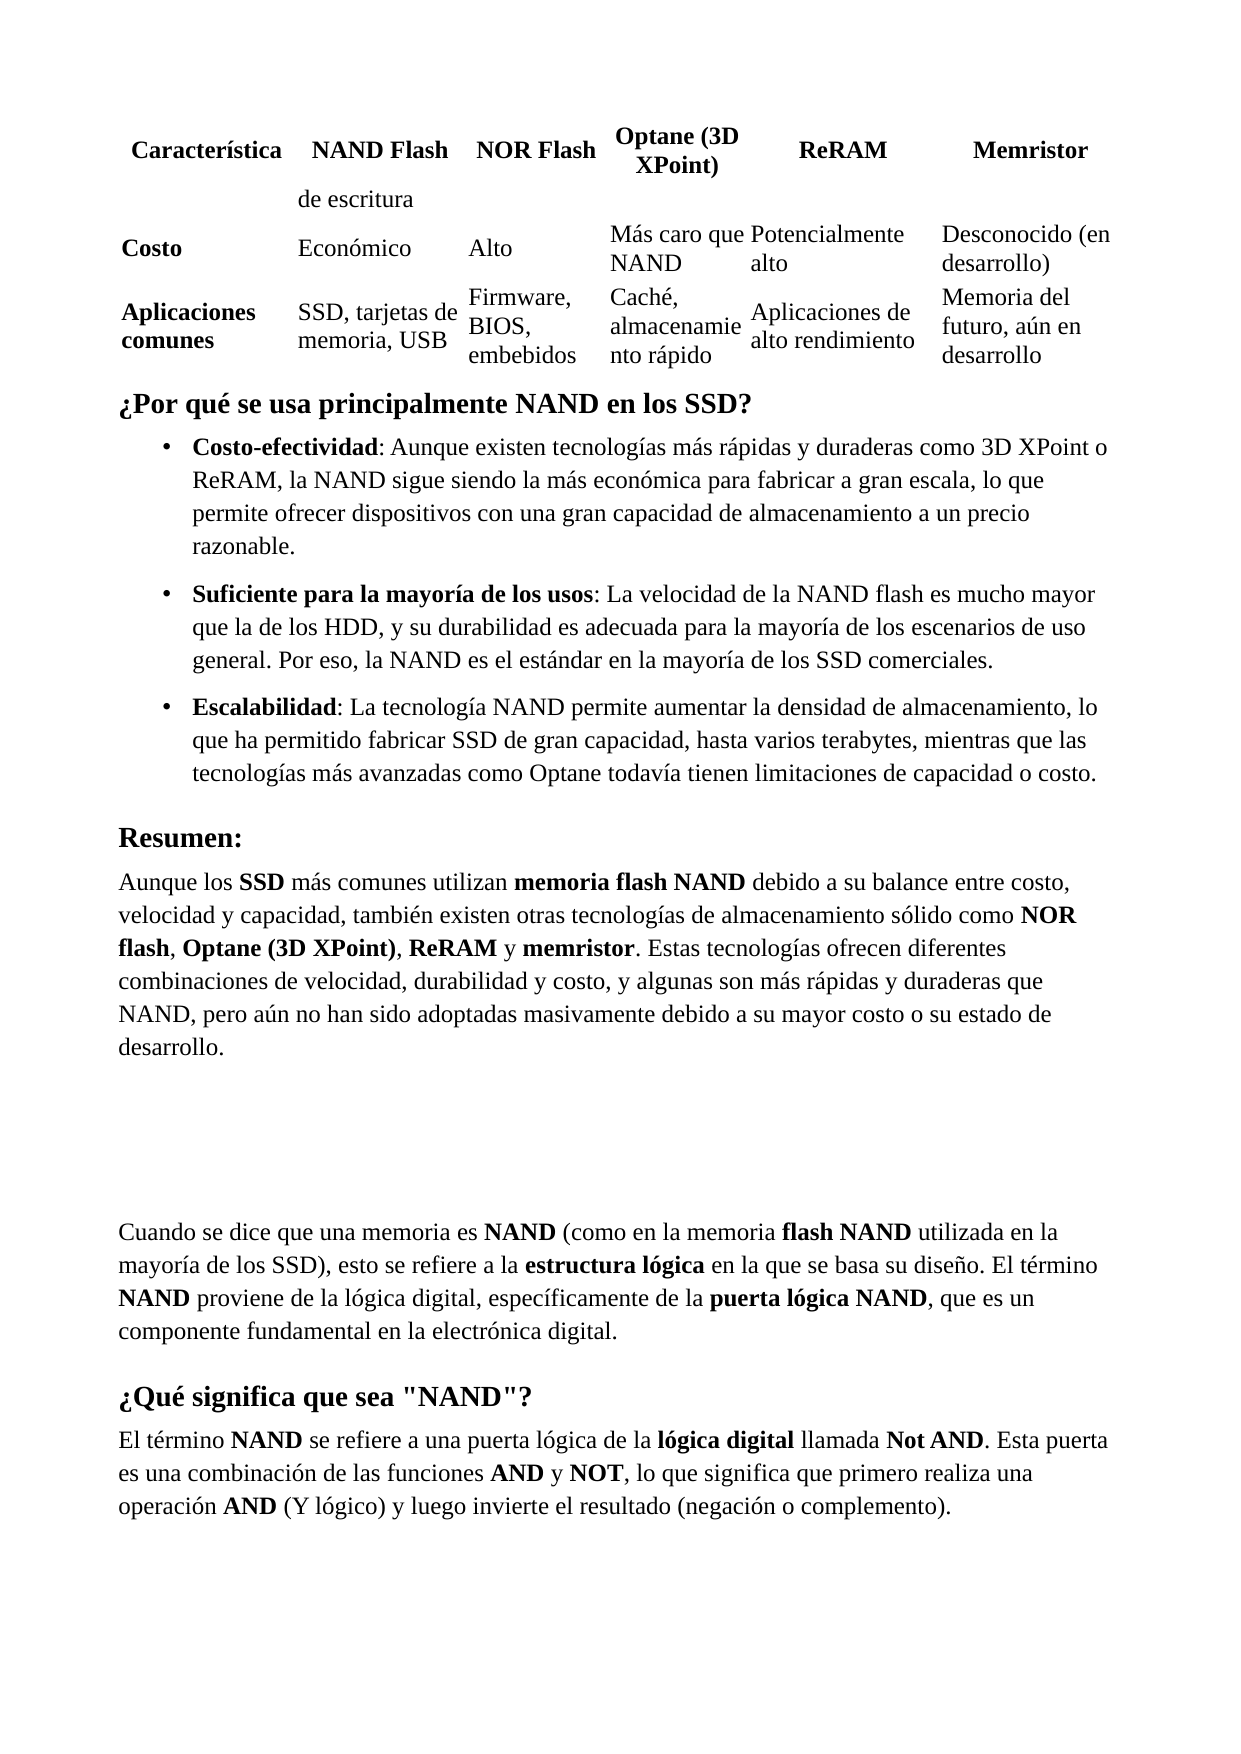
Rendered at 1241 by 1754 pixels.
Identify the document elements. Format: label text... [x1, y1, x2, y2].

table_cell [465, 181, 607, 216]
table_cell Desconocido (en desarrollo) [939, 216, 1122, 279]
table_header NAND Flash [295, 118, 465, 181]
table_cell [939, 181, 1122, 216]
table_cell [748, 181, 939, 216]
table_header Característica [118, 118, 295, 181]
table_cell Económico [295, 216, 465, 279]
table_cell [607, 181, 747, 216]
text Aunque los SSD más comunes utilizan memoria flash NAND debido a su balance entre costo, velocidad y capacidad, también existen otras tecnologías de almacenamiento sólido como NOR flash, Optane (3D XPoint), ReRAM y memristor. Estas tecnologías ofrecen diferentes combinaciones de velocidad, durabilidad y costo, y algunas son más rápidas y duraderas que NAND, pero aún no han sido adoptadas masivamente debido a su mayor costo o su estado de desarrollo. [118, 867, 1122, 1061]
list Escalabilidad: La tecnología NAND permite aumentar la densidad de almacenamiento, lo que ha permitido fabricar SSD de gran capacidad, hasta varios terabytes, mientras que las tecnologías más avanzadas como Optane todavía tienen limitaciones de capacidad o costo. [162, 692, 1122, 787]
table_header Optane (3D XPoint) [607, 118, 747, 181]
table_cell Memoria del futuro, aún en desarrollo [939, 279, 1122, 371]
list Costo-efectividad: Aunque existen tecnologías más rápidas y duraderas como 3D XPoint o ReRAM, la NAND sigue siendo la más económica para fabricar a gran escala, lo que permite ofrecer dispositivos con una gran capacidad de almacenamiento a un precio razonable. [162, 432, 1122, 560]
table_cell Aplicaciones de alto rendimiento [748, 279, 939, 371]
table_cell [118, 181, 295, 216]
subtitle ¿Por qué se usa principalmente NAND en los SSD? [118, 386, 1122, 419]
table_cell Más caro que NAND [607, 216, 747, 279]
table_cell Aplicaciones comunes [118, 279, 295, 371]
text El término NAND se refiere a una puerta lógica de la lógica digital llamada Not AND. Esta puerta es una combinación de las funciones AND y NOT, lo que significa que primero realiza una operación AND (Y lógico) y luego invierte el resultado (negación o complemento). [118, 1425, 1122, 1519]
text Cuando se dice que una memoria es NAND (como en la memoria flash NAND utilizada en la mayoría de los SSD), esto se refiere a la estructura lógica en la que se basa su diseño. El término NAND proviene de la lógica digital, específicamente de la puerta lógica NAND, que es un componente fundamental en la electrónica digital. [118, 1217, 1122, 1345]
table_header Memristor [939, 118, 1122, 181]
table_cell Caché, almacenamiento rápido [607, 279, 747, 371]
subtitle ¿Qué significa que sea "NAND"? [118, 1379, 1122, 1412]
table_header NOR Flash [465, 118, 607, 181]
subtitle Resumen: [118, 821, 1122, 854]
table_cell de escritura [295, 181, 465, 216]
list Suficiente para la mayoría de los usos: La velocidad de la NAND flash es mucho mayor que la de los HDD, y su durabilidad es adecuada para la mayoría de los escenarios de uso general. Por eso, la NAND es el estándar en la mayoría de los SSD comerciales. [162, 579, 1122, 673]
table_cell SSD, tarjetas de memoria, USB [295, 279, 465, 371]
table_cell Potencialmente alto [748, 216, 939, 279]
table_cell Alto [465, 216, 607, 279]
table_header ReRAM [748, 118, 939, 181]
table_cell Costo [118, 216, 295, 279]
table_cell Firmware, BIOS, embebidos [465, 279, 607, 371]
